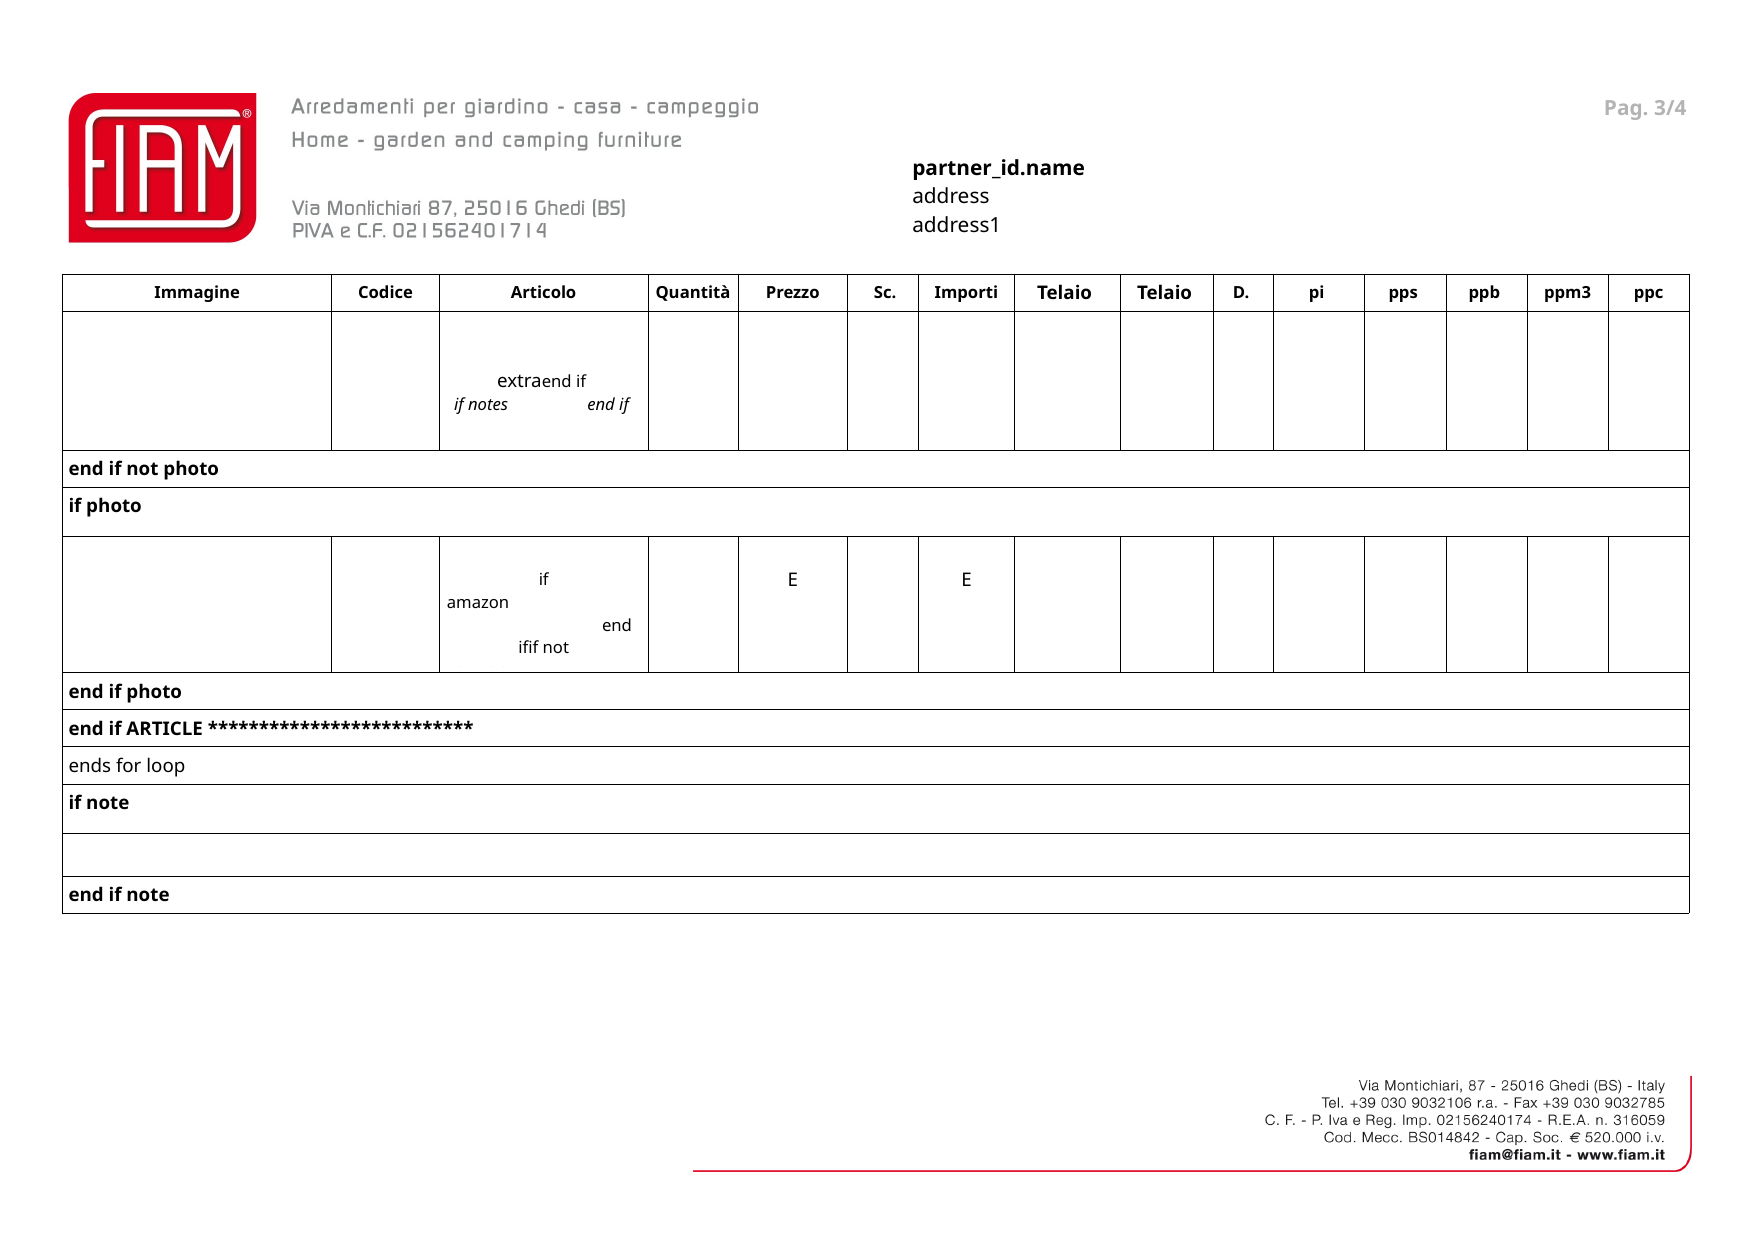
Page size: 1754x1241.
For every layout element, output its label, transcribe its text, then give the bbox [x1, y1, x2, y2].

table_cell <item.product_id.code> [332, 537, 439, 672]
table_cell E <item.price_subtotal> [919, 537, 1014, 672]
table_cell end if not photo [63, 451, 1689, 487]
table_cell <get_fabric(item.product_id.default_code or '', o.partner_id.lang)> [1121, 312, 1213, 450]
table_header Telaio [1121, 275, 1213, 311]
table_header Immagine [63, 275, 331, 311]
table_cell if note [63, 785, 1689, 833]
table_cell <item.product_id.item_per_mq> [1528, 312, 1608, 450]
table_header ppm3 [1528, 275, 1608, 311]
table_cell <item.product_id.item_per_box> [1365, 537, 1446, 672]
table_cell ends for loop [63, 747, 1689, 783]
table_cell if amazon<item.product_id.amazon_mig_description>end ifif not amazon<item.name.split("]")[-1]> extraend if if notes<item.notes>end if [440, 312, 648, 450]
table_cell <item.product_id.code> [332, 312, 439, 450]
table_cell <item.product_id.telaio> [1015, 537, 1120, 672]
table_cell end if photo [63, 673, 1689, 709]
table_cell <item.product_id.item_per_pallet> [1447, 312, 1527, 450]
table_cell <int(item.product_uom_qty) if item.product_uom_qty.is_integer else item.product_uom_qty> [649, 537, 738, 672]
table_cell <item.product_id.telaio> [1015, 312, 1120, 450]
table_header Quantità [649, 275, 738, 311]
table_cell <item.multi_discount_rates> [848, 537, 918, 672]
table_cell <item.product_id.item_per_camion> [1609, 537, 1689, 672]
table_cell <get_fabric(item.product_id.default_code or '', o.partner_id.lang)> [1121, 537, 1213, 672]
table_header ppc [1609, 275, 1689, 311]
table_cell if amazon<item.product_id.amazon_mig_description>end ifif not amazon<item.name.split("]")[-1]> extraend if if notes<item.notes>end if [440, 537, 648, 672]
table_cell end if note [63, 877, 1689, 913]
table_cell [63, 312, 331, 450]
table_header Articolo [440, 275, 648, 311]
table_cell <int(item.product_uom_qty) if item.product_uom_qty.is_integer else item.product_uom_qty> [649, 312, 738, 450]
table_header D. [1214, 275, 1273, 311]
table_cell <item.multi_discount_rates> [848, 312, 918, 450]
picture [688, 1064, 1692, 1172]
table_cell if photo [63, 488, 1689, 536]
table_cell <item.product_id.item_per_mq> [1528, 537, 1608, 672]
table_cell <item.product_id.pipe_diameter> [1214, 312, 1273, 450]
table_cell end if ARTICLE ************************** [63, 710, 1689, 746]
table_cell <item.product_id.item_per_camion> [1609, 312, 1689, 450]
table_header Importi [919, 275, 1014, 311]
table_cell E <item.price_unit> [739, 537, 847, 672]
table_cell <item.product_id.item_per_pallet> [1447, 537, 1527, 672]
table_header Prezzo [739, 275, 847, 311]
table_cell <item.product_id.item_per_box> [1365, 312, 1446, 450]
table_header pi [1274, 275, 1364, 311]
table_header Codice [332, 275, 439, 311]
table_cell <item.product_id.weight_packaging> [1274, 312, 1364, 450]
table_cell <item.product_id.weight_packaging> [1274, 537, 1364, 672]
table_cell [63, 537, 331, 672]
table_cell E <item.price_subtotal> [919, 312, 1014, 450]
table_header pps [1365, 275, 1446, 311]
table_cell E <item.price_unit> [739, 312, 847, 450]
table_cell <o.note> [63, 834, 1689, 876]
table_header ppb [1447, 275, 1527, 311]
picture [68, 93, 762, 247]
table_header Telaio [1015, 275, 1120, 311]
table_cell <item.product_id.pipe_diameter> [1214, 537, 1273, 672]
table_header Sc. [848, 275, 918, 311]
